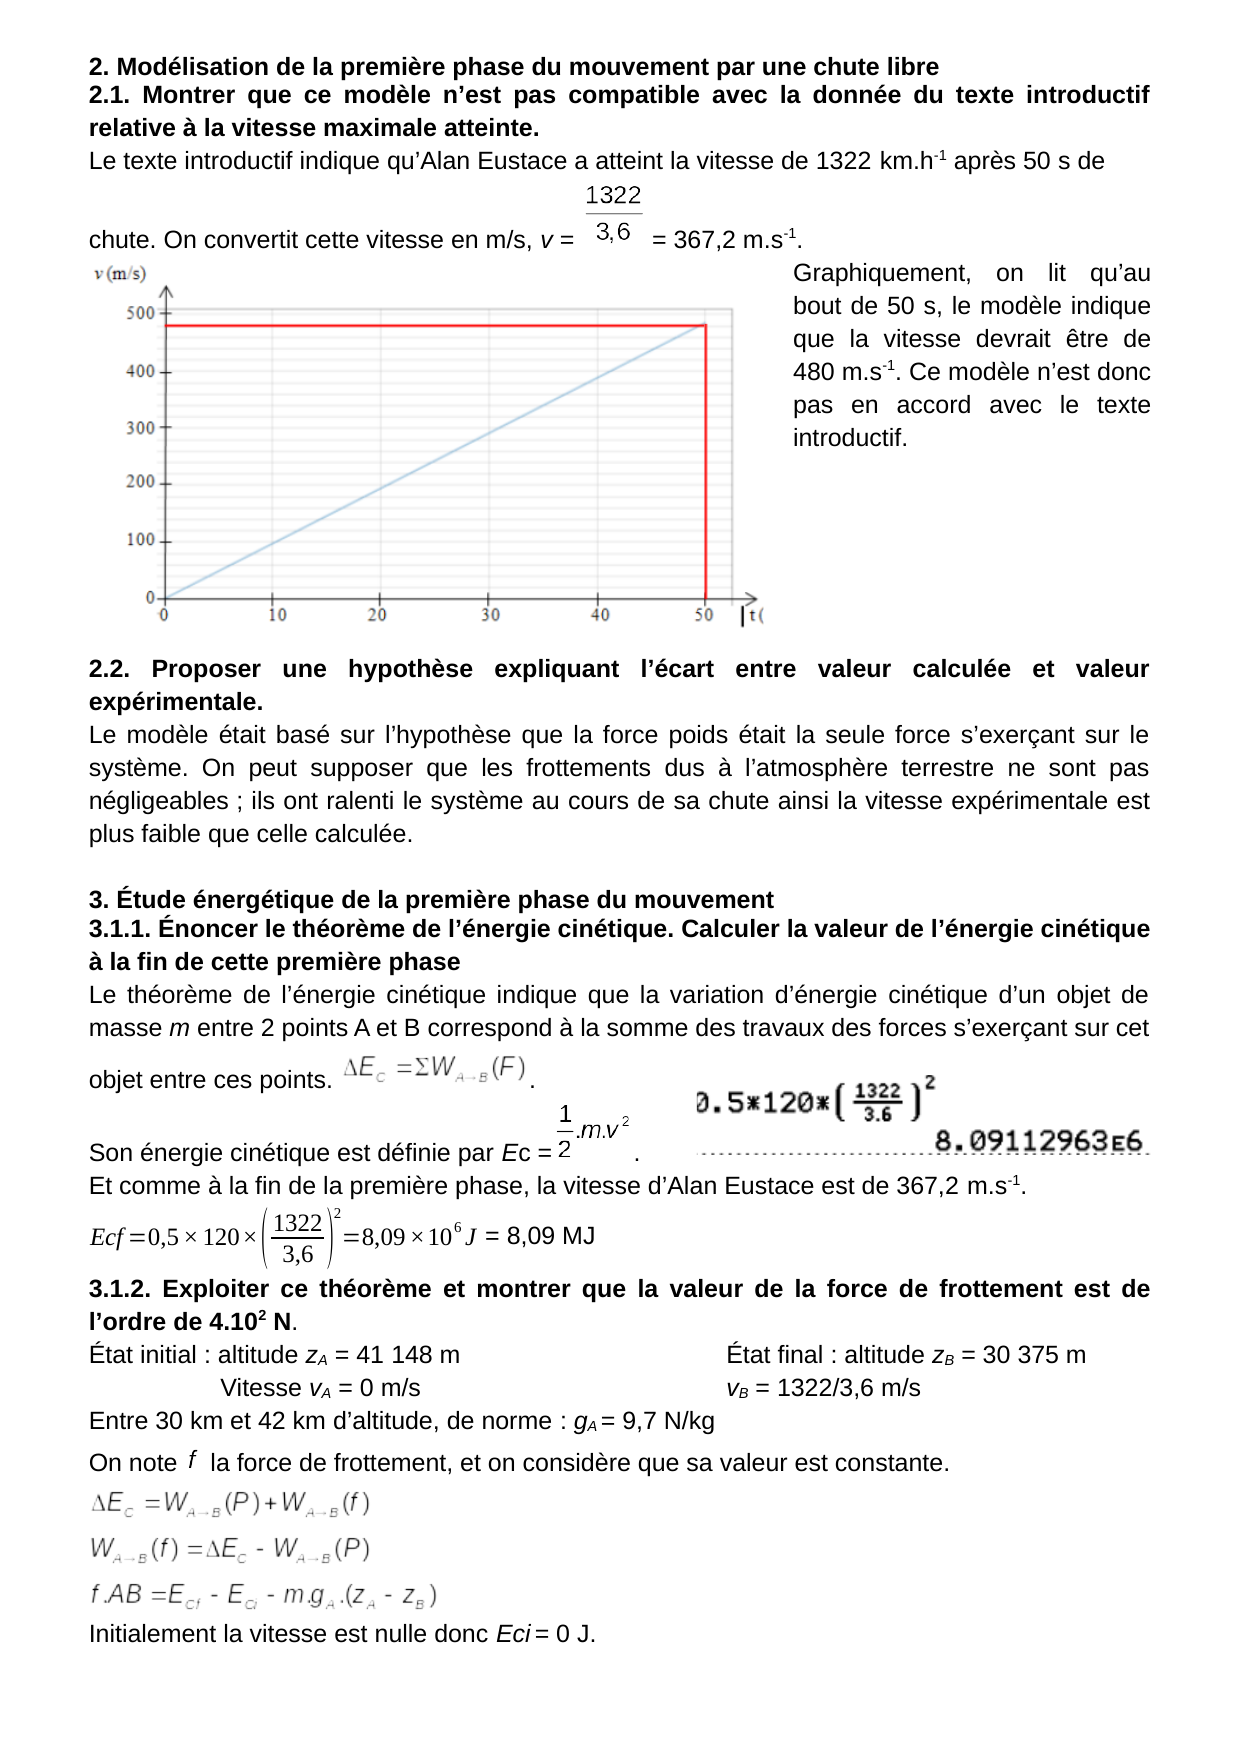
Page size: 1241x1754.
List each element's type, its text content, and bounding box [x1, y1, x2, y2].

text Le modèle était basé sur l’hypothèse que la force poids était la seule force s’exerçant sur le système. On peut supposer que les frottements dus à l’atmosphère terrestre ne sont pas négligeables ; ils ont ralenti le système au cours de sa chute ainsi la vitesse expérimentale est plus faible que celle calculée. [88, 720, 1152, 848]
text 3.1.2. Exploiter ce théorème et montrer que la valeur de la force de frottement est de l’ordre de 4.102 N. [88, 1274, 1152, 1336]
text 3. Étude énergétique de la première phase du mouvement [88, 885, 1152, 914]
text 2.2. Proposer une hypothèse expliquant l’écart entre valeur calculée et valeur expérimentale. [88, 654, 1152, 716]
text 3.1.1. Énoncer le théorème de l’énergie cinétique. Calculer la valeur de l’énergie cinétique à la fin de cette première phase [88, 914, 1152, 976]
text Le texte introductif indique qu’Alan Eustace a atteint la vitesse de 1322 km.h-1 après 50 s de chute. On convertit cette vitesse en m/s, v = = 367,2 m.s-1. [88, 146, 1152, 253]
text = 8,09 MJ [88, 1204, 1152, 1270]
text On note la force de frottement, et on considère que sa valeur est constante. [88, 1439, 1152, 1477]
text Vitesse vA = 0 m/s vB = 1322/3,6 m/s [88, 1373, 1152, 1402]
text 2.1. Montrer que ce modèle n’est pas compatible avec la donnée du texte introductif relative à la vitesse maximale atteinte. [88, 80, 1152, 142]
text État initial : altitude zA = 41 148 m État final : altitude zB = 30 375 m [88, 1340, 1152, 1369]
text Initialement la vitesse est nulle donc Eci = 0 J. [88, 1619, 1152, 1648]
picture [92, 264, 764, 631]
text Entre 30 km et 42 km d’altitude, de norme : gA = 9,7 N/kg [88, 1406, 1152, 1435]
text Son énergie cinétique est définie par Ec =. [88, 1098, 1152, 1167]
text Le théorème de l’énergie cinétique indique que la variation d’énergie cinétique d’un objet de masse m entre 2 points A et B correspond à la somme des travaux des forces s’exerçant sur cet objet entre ces points. . [88, 980, 1152, 1094]
text 2. Modélisation de la première phase du mouvement par une chute libre [88, 52, 1152, 80]
text Et comme à la fin de la première phase, la vitesse d’Alan Eustace est de 367,2 m.s-1. [88, 1171, 1152, 1200]
text Graphiquement, on lit qu’au bout de 50 s, le modèle indique que la vitesse devrait être de 480 m.s-1. Ce modèle n’est donc pas en accord avec le texte introductif. [88, 258, 1152, 452]
picture [696, 1075, 1152, 1155]
